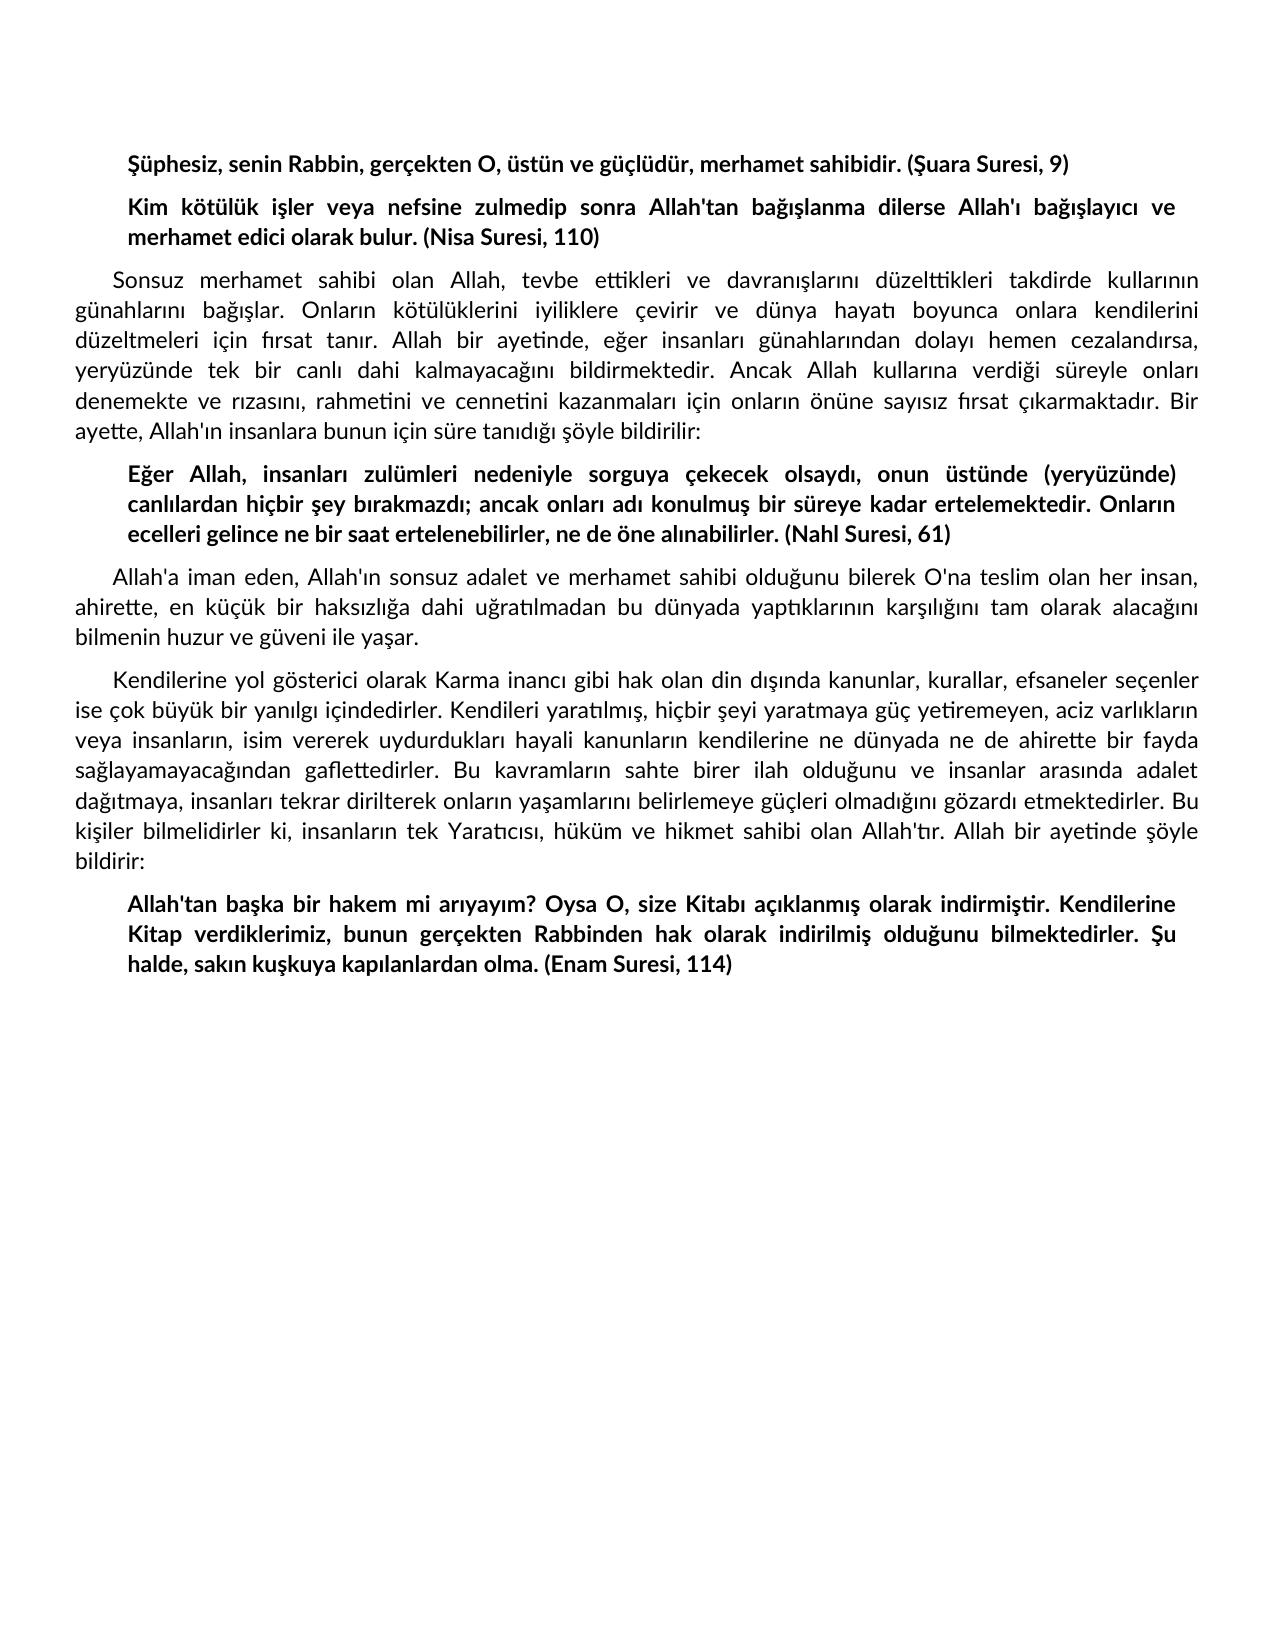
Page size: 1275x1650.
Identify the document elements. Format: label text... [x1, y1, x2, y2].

text Eğer Allah, insanları zulümleri nedeniyle sorguya çekecek olsaydı, onun üstünde (yeryüzünde) canlılardan hiçbir şey bırakmazdı; ancak onları adı konulmuş bir süreye kadar ertelemektedir. Onların ecelleri gelince ne bir saat ertelenebilirler, ne de öne alınabilirler. (Nahl Suresi, 61) [127, 459, 1177, 547]
text Şüphesiz, senin Rabbin, gerçekten O, üstün ve güçlüdür, merhamet sahibidir. (Şuara Suresi, 9) [127, 150, 1177, 177]
text Kim kötülük işler veya nefsine zulmedip sonra Allah'tan bağışlanma dilerse Allah'ı bağışlayıcı ve merhamet edici olarak bulur. (Nisa Suresi, 110) [127, 193, 1177, 250]
text Kendilerine yol gösterici olarak Karma inancı gibi hak olan din dışında kanunlar, kurallar, efsaneler seçenler ise çok büyük bir yanılgı içindedirler. Kendileri yaratılmış, hiçbir şeyi yaratmaya güç yetiremeyen, aciz varlıkların veya insanların, isim vererek uydurdukları hayali kanunların kendilerine ne dünyada ne de ahirette bir fayda sağlayamayacağından gaflettedirler. Bu kavramların sahte birer ilah olduğunu ve insanlar arasında adalet dağıtmaya, insanları tekrar dirilterek onların yaşamlarını belirlemeye güçleri olmadığını gözardı etmektedirler. Bu kişiler bilmelidirler ki, insanların tek Yaratıcısı, hüküm ve hikmet sahibi olan Allah'tır. Allah bir ayetinde şöyle bildirir: [75, 666, 1200, 874]
text Allah'a iman eden, Allah'ın sonsuz adalet ve merhamet sahibi olduğunu bilerek O'na teslim olan her insan, ahirette, en küçük bir haksızlığa dahi uğratılmadan bu dünyada yaptıklarının karşılığını tam olarak alacağını bilmenin huzur ve güveni ile yaşar. [75, 562, 1200, 650]
text Sonsuz merhamet sahibi olan Allah, tevbe ettikleri ve davranışlarını düzelttikleri takdirde kullarının günahlarını bağışlar. Onların kötülüklerini iyiliklere çevirir ve dünya hayatı boyunca onlara kendilerini düzeltmeleri için fırsat tanır. Allah bir ayetinde, eğer insanları günahlarından dolayı hemen cezalandırsa, yeryüzünde tek bir canlı dahi kalmayacağını bildirmektedir. Ancak Allah kullarına verdiği süreyle onları denemekte ve rızasını, rahmetini ve cennetini kazanmaları için onların önüne sayısız fırsat çıkarmaktadır. Bir ayette, Allah'ın insanlara bunun için süre tanıdığı şöyle bildirilir: [75, 266, 1200, 444]
text Allah'tan başka bir hakem mi arıyayım? Oysa O, size Kitabı açıklanmış olarak indirmiştir. Kendilerine Kitap verdiklerimiz, bunun gerçekten Rabbinden hak olarak indirilmiş olduğunu bilmektedirler. Şu halde, sakın kuşkuya kapılanlardan olma. (Enam Suresi, 114) [127, 889, 1177, 977]
